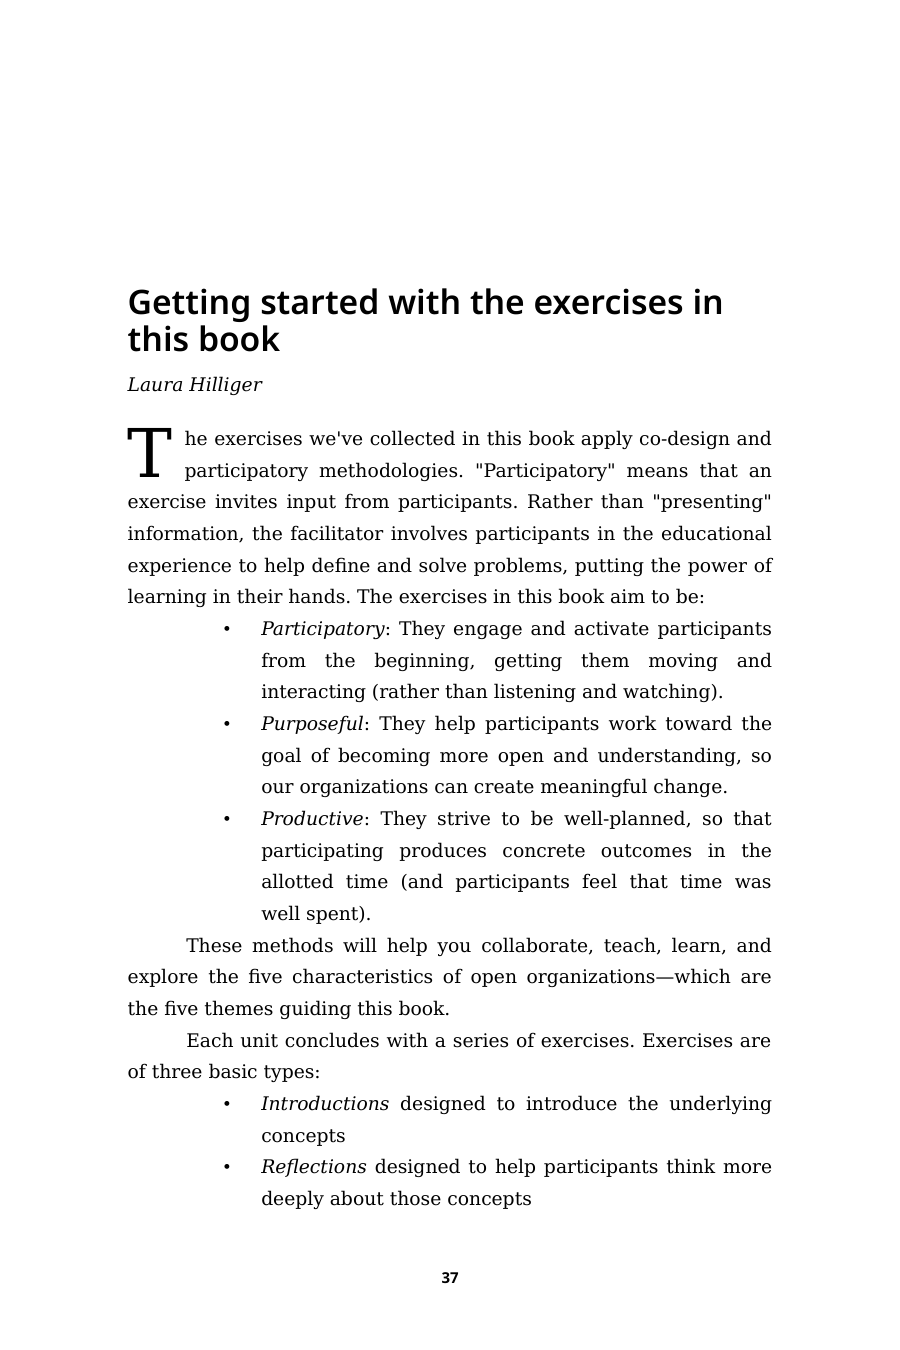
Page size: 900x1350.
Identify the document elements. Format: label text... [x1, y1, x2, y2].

list Productive: They strive to be well-planned, so that participating produces concrete outcomes in the allotted time (and participants feel that time was well spent). [223, 808, 772, 925]
text The exercises we've collected in this book apply co-design and participatory methodologies. "Participatory" means that an exercise invites input from participants. Rather than "presenting" information, the facilitator involves participants in the educational experience to help define and solve problems, putting the power of learning in their hands. The exercises in this book aim to be: [127, 428, 772, 608]
list Introductions designed to introduce the underlying concepts [223, 1093, 772, 1147]
text Laura Hilliger [127, 374, 772, 396]
list Reflections designed to help participants think more deeply about those concepts [223, 1156, 772, 1210]
list Participatory: They engage and activate participants from the beginning, getting them moving and interacting (rather than listening and watching). [223, 618, 772, 703]
text Each unit concludes with a series of exercises. Exercises are of three basic types: [127, 1030, 772, 1083]
subtitle Getting started with the exercises in this book [127, 283, 772, 361]
list Purposeful: They help participants work toward the goal of becoming more open and understanding, so our organizations can create meaningful change. [223, 713, 772, 798]
text These methods will help you collaborate, teach, learn, and explore the five characteristics of open organizations—which are the five themes guiding this book. [127, 935, 772, 1020]
